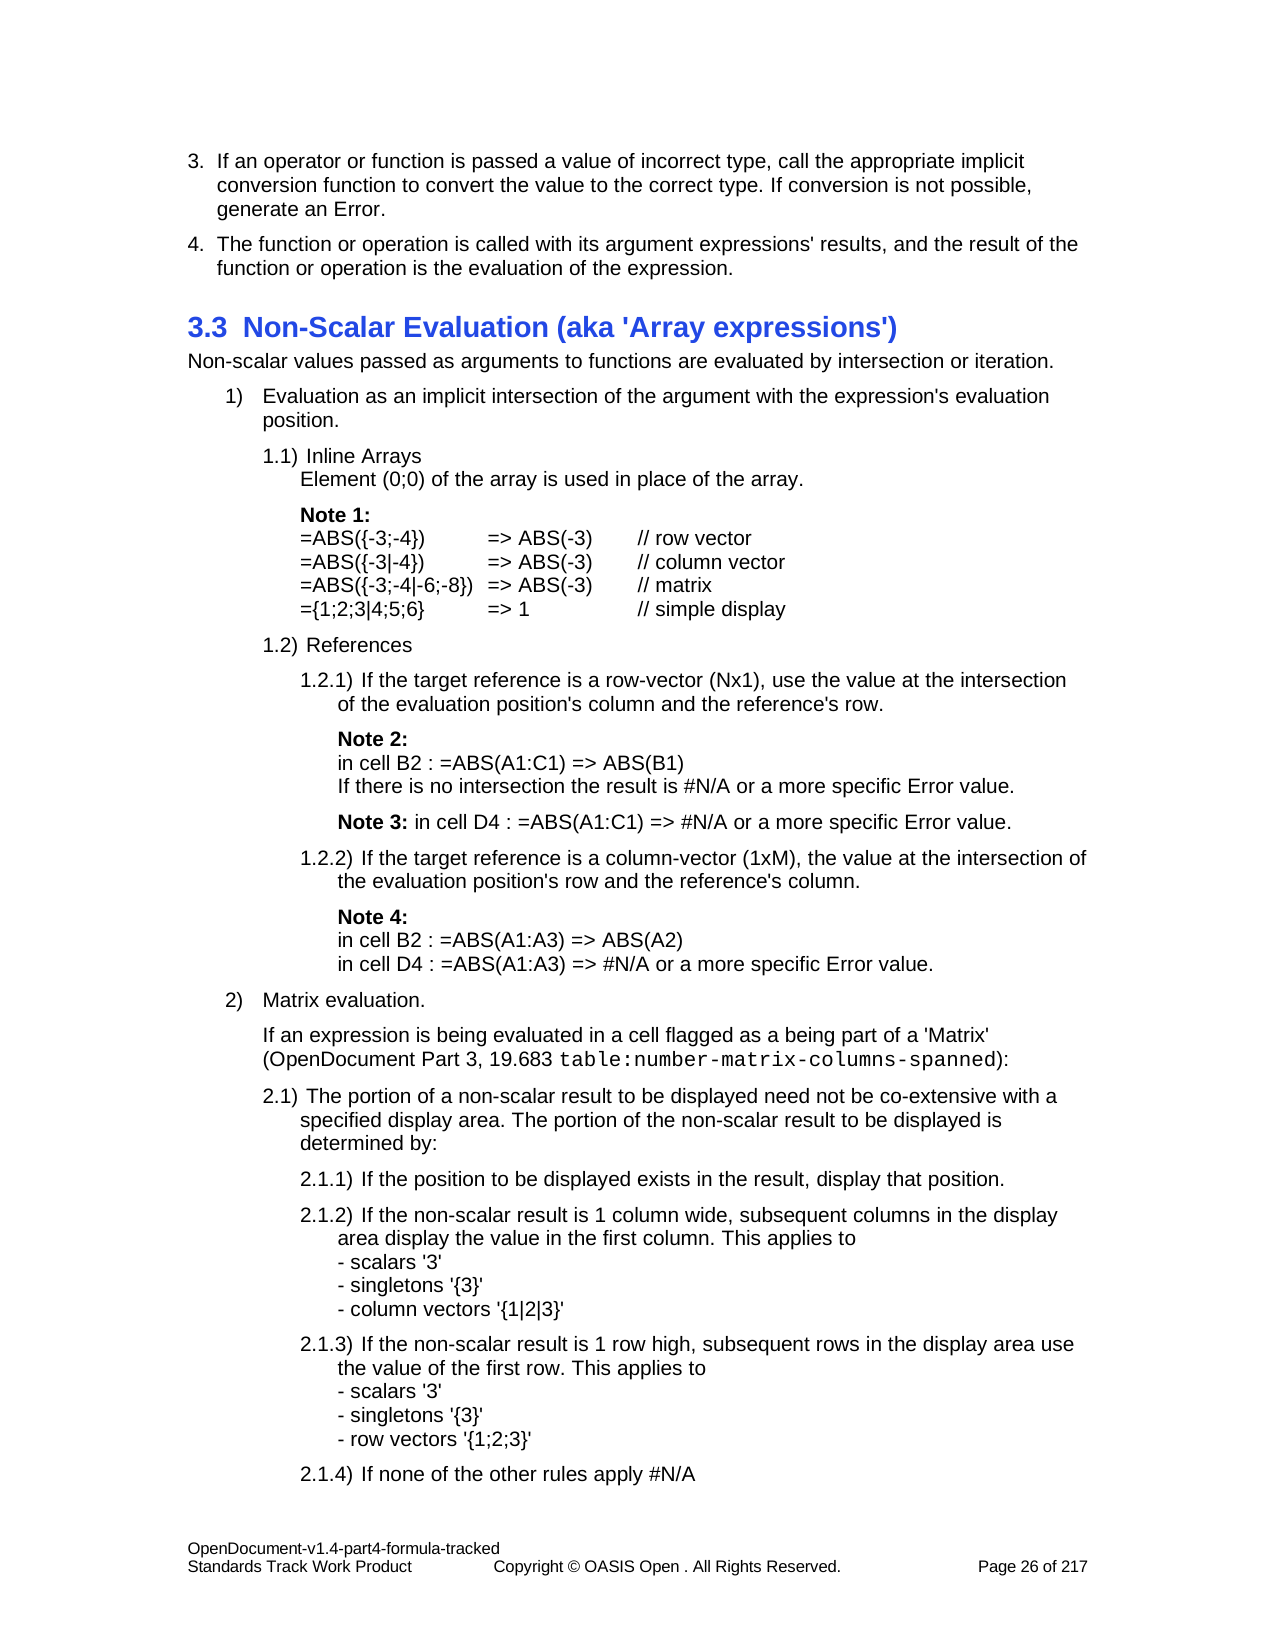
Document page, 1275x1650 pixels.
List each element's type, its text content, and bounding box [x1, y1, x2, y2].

list The portion of a non-scalar result to be displayed need not be co-extensive with a specified display area. The portion of the non-scalar result to be displayed is determined by: [262, 1085, 1088, 1155]
list Note 3: in cell D4 : =ABS(A1:C1) => #N/A or a more specific Error value. [300, 811, 1088, 834]
list If the target reference is a column-vector (1xM), the value at the intersection of the evaluation position's row and the reference's column. [300, 846, 1088, 893]
list Inline Arrays Element (0;0) of the array is used in place of the array. [262, 444, 1088, 491]
list Note 1: =ABS({-3;-4}) => ABS(-3) // row vector =ABS({-3|-4}) => ABS(-3) // column vector =ABS({-3;-4|-6;-8}) => ABS(-3) // matrix ={1;2;3|4;5;6} => 1 // simple display [262, 503, 1088, 621]
list If an expression is being evaluated in a cell flagged as a being part of a 'Matrix' (OpenDocument Part 3, 19.683 table:number-matrix-columns-spanned): [225, 1024, 1088, 1073]
list The function or operation is called with its argument expressions' results, and the result of the function or operation is the evaluation of the expression. [187, 233, 1088, 280]
list References [262, 633, 1088, 657]
list If the non-scalar result is 1 column wide, subsequent columns in the display area display the value in the first column. This applies to - scalars '3' - singletons '{3}' - column vectors '{1|2|3}' [300, 1203, 1088, 1321]
list Note 4: in cell B2 : =ABS(A1:A3) => ABS(A2) in cell D4 : =ABS(A1:A3) => #N/A or a more specific Error value. [300, 905, 1088, 976]
list If none of the other rules apply #N/A [300, 1463, 1088, 1486]
list If the target reference is a row-vector (Nx1), use the value at the intersection of the evaluation position's column and the reference's row. [300, 669, 1088, 716]
list If an operator or function is passed a value of incorrect type, call the appropriate implicit conversion function to convert the value to the correct type. If conversion is not possible, generate an Error. [187, 150, 1088, 221]
list Note 2: in cell B2 : =ABS(A1:C1) => ABS(B1) If there is no intersection the result is #N/A or a more specific Error value. [300, 728, 1088, 798]
text Non-scalar values passed as arguments to functions are evaluated by intersection or iteration. [187, 349, 1088, 373]
list Evaluation as an implicit intersection of the argument with the expression's evaluation position. [225, 385, 1088, 432]
list If the position to be displayed exists in the result, display that position. [300, 1167, 1088, 1191]
subtitle Non-Scalar Evaluation (aka 'Array expressions') [187, 311, 1088, 343]
list Matrix evaluation. [225, 988, 1088, 1012]
list If the non-scalar result is 1 row high, subsequent rows in the display area use the value of the first row. This applies to - scalars '3' - singletons '{3}' - row vectors '{1;2;3}' [300, 1333, 1088, 1451]
